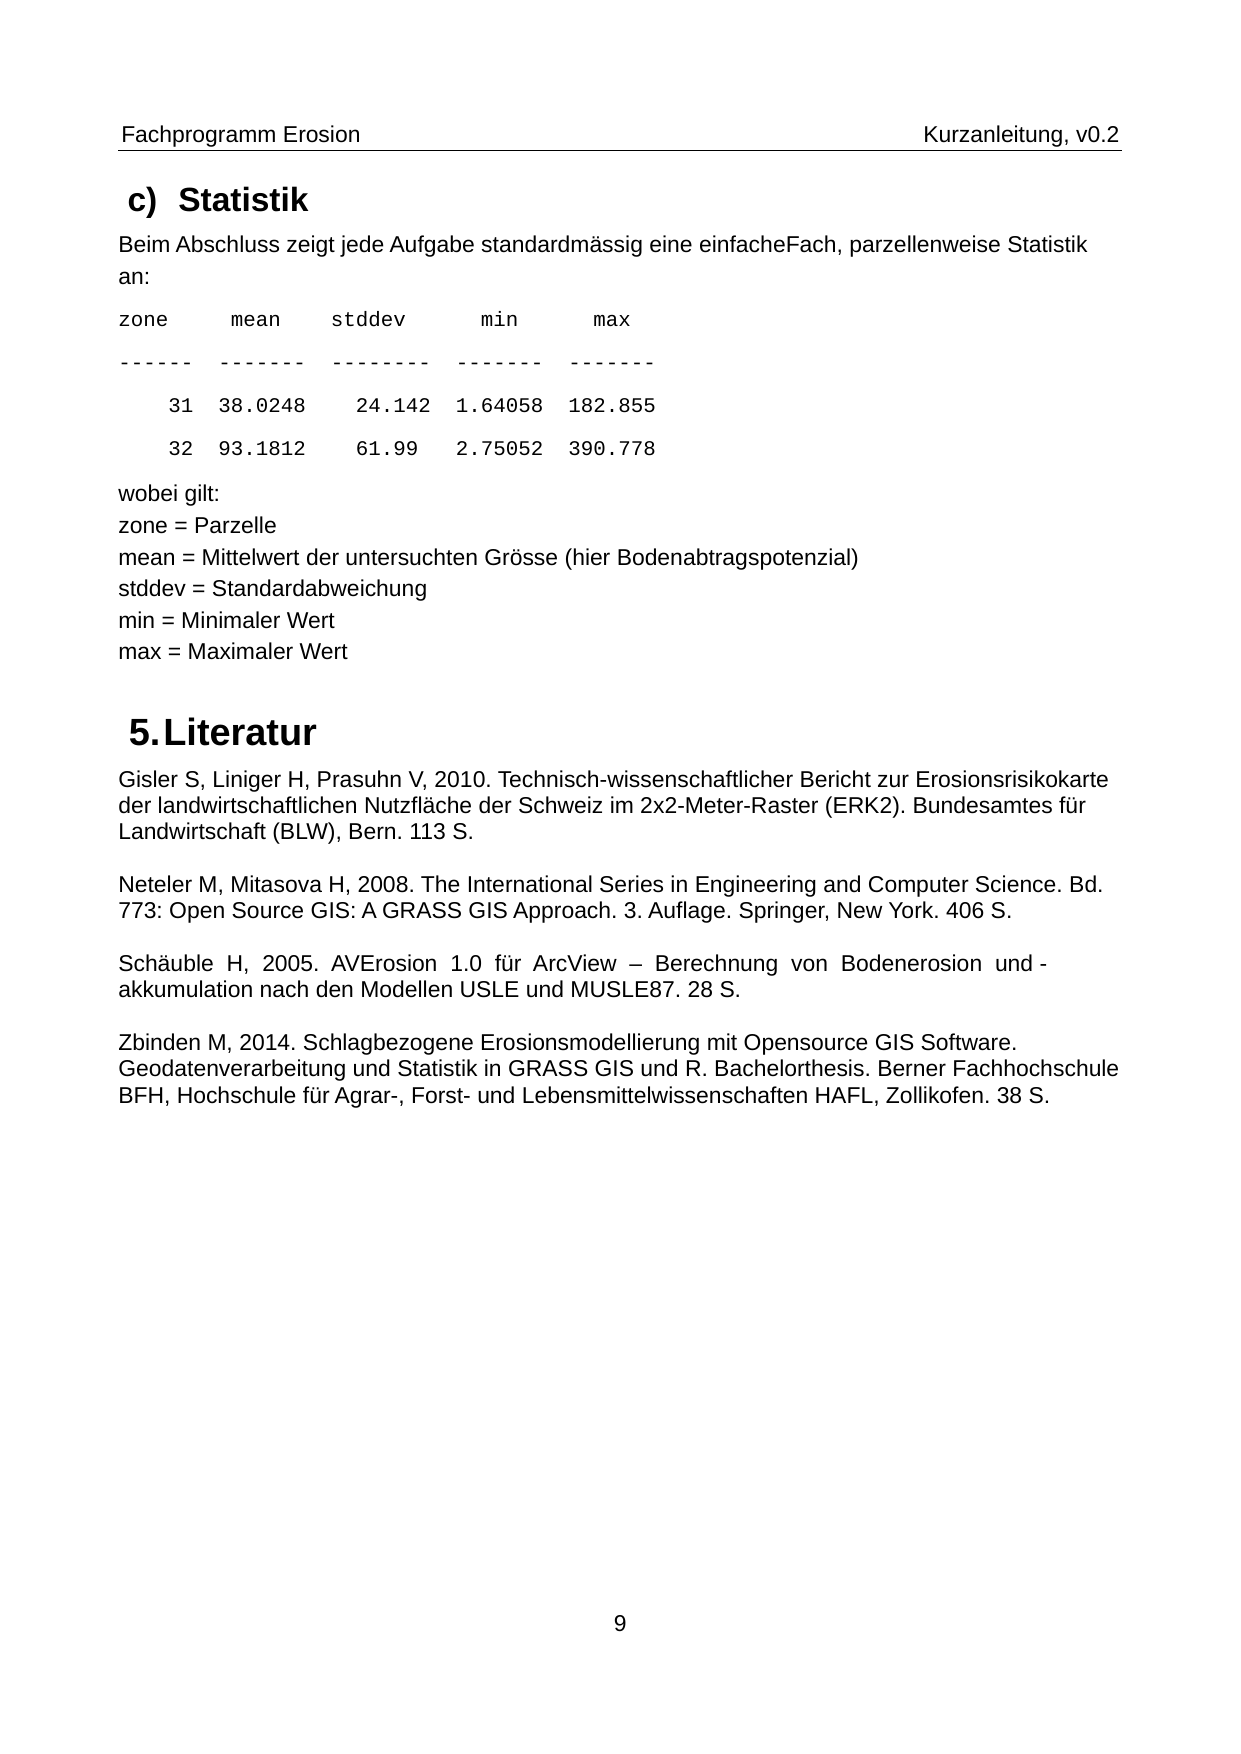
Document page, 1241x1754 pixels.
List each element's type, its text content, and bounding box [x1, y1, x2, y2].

text ------ ------- -------- ------- ------- [118, 352, 1122, 375]
text 31 38.0248 24.142 1.64058 182.855 [118, 394, 1122, 418]
subtitle Literatur [118, 709, 1122, 753]
text zone mean stddev min max [118, 309, 1122, 332]
text Neteler M, Mitasova H, 2008. The International Series in Engineering and Computer Science. Bd. 773: Open Source GIS: A GRASS GIS Approach. 3. Auflage. Springer, New York. 406 S. [118, 871, 1122, 924]
text Zbinden M, 2014. Schlagbezogene Erosionsmodellierung mit Opensource GIS Software. Geodatenverarbeitung und Statistik in GRASS GIS und R. Bachelorthesis. Berner Fachhochschule BFH, Hochschule für Agrar-, Forst- und Lebensmittelwissenschaften HAFL, Zollikofen. 38 S. [118, 1029, 1122, 1108]
text wobei gilt: zone = Parzelle mean = Mittelwert der untersuchten Grösse (hier Bodenabtragspotenzial) stddev = Standardabweichung min = Minimaler Wert max = Maximaler Wert [118, 480, 1122, 664]
text 32 93.1812 61.99 2.75052 390.778 [118, 437, 1122, 461]
text Gisler S, Liniger H, Prasuhn V, 2010. Technisch-wissenschaftlicher Bericht zur Erosionsrisikokarte der landwirtschaftlichen Nutzfläche der Schweiz im 2x2-Meter-Raster (ERK2). Bundesamtes für Landwirtschaft (BLW), Bern. 113 S. [118, 766, 1122, 844]
text Schäuble H, 2005. AVErosion 1.0 für ArcView – Berechnung von Bodenerosion und -akkumulation nach den Modellen USLE und MUSLE87. 28 S. [118, 950, 1122, 1003]
text Beim Abschluss zeigt jede Aufgabe standardmässig eine einfacheFach, parzellenweise Statistik an: [118, 231, 1122, 289]
subtitle Statistik [118, 180, 1122, 218]
